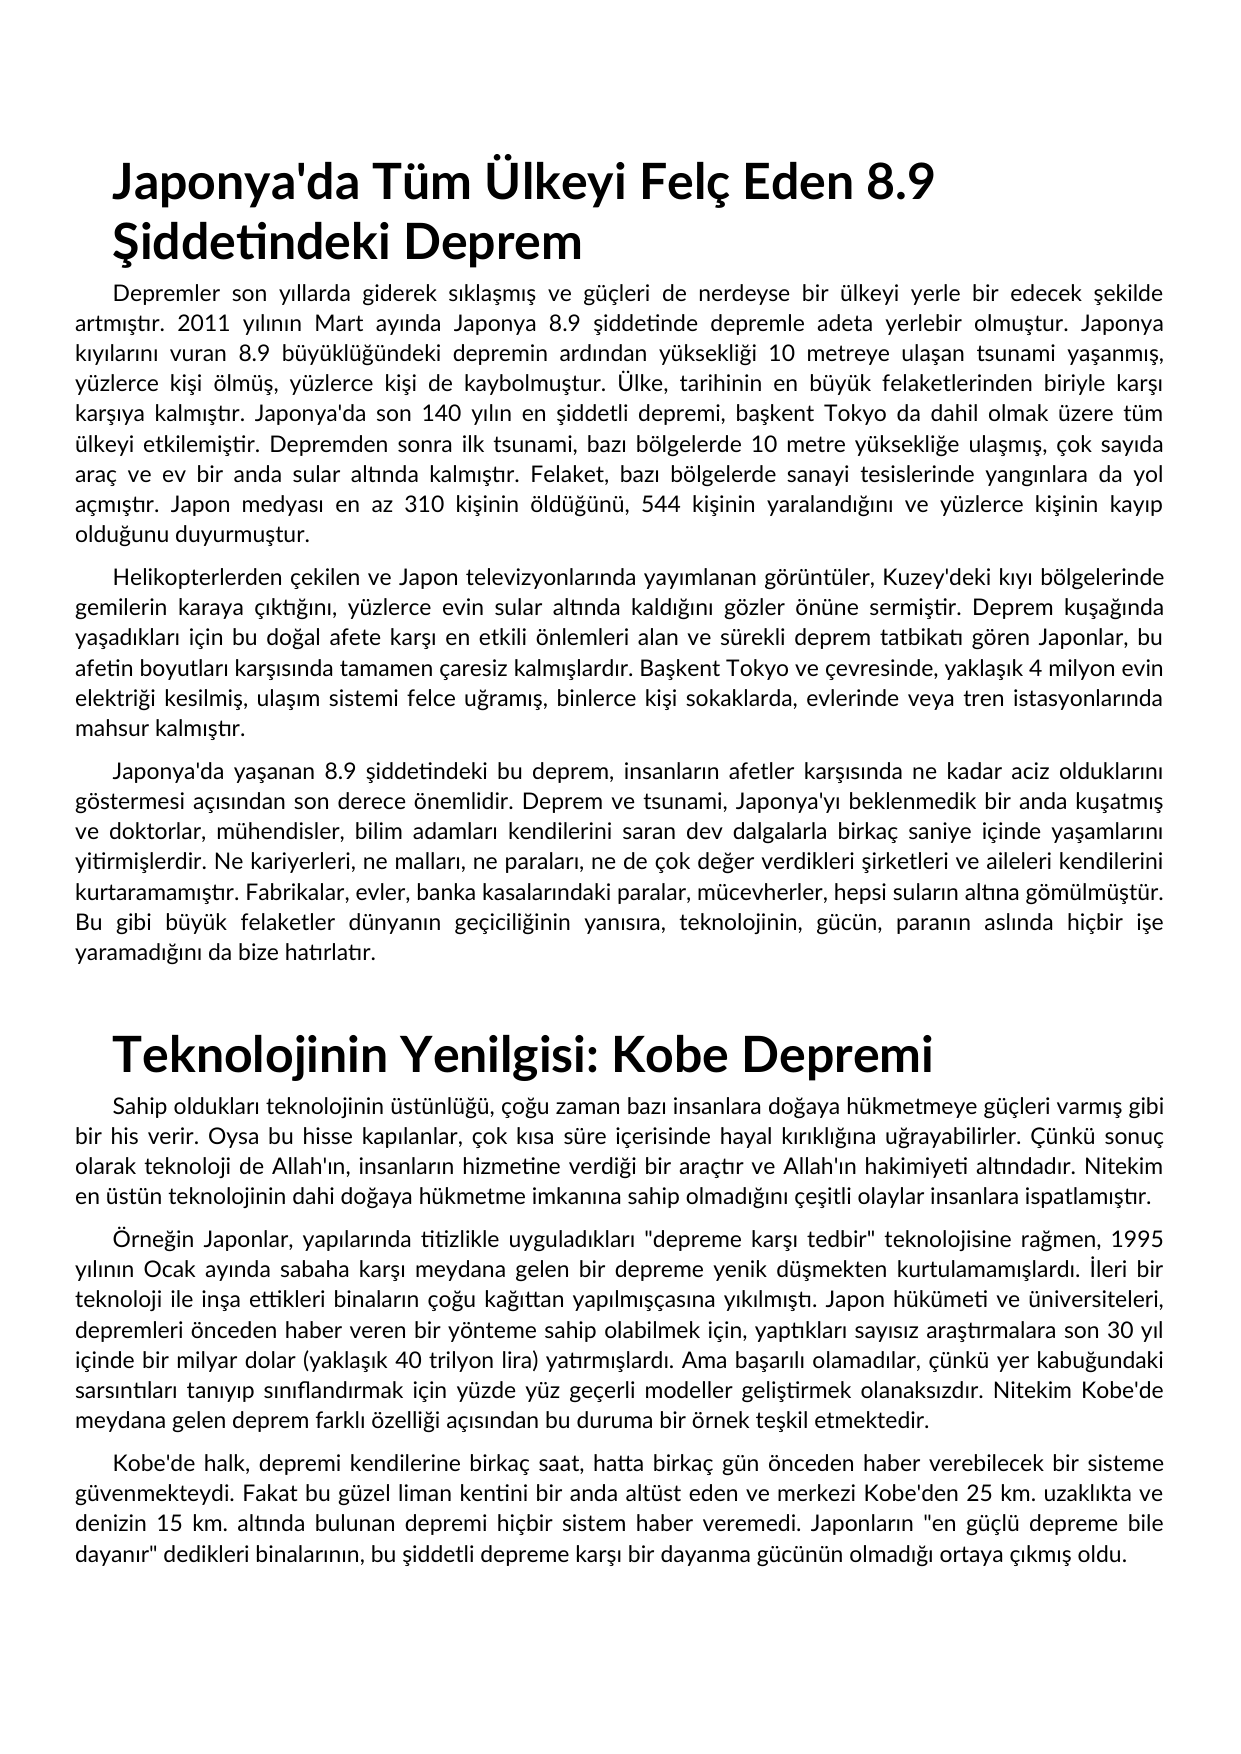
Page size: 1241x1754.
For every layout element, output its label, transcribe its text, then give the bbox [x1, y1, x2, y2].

text Japonya'da yaşanan 8.9 şiddetindeki bu deprem, insanların afetler karşısında ne kadar aciz olduklarını göstermesi açısından son derece önemlidir. Deprem ve tsunami, Japonya'yı beklenmedik bir anda kuşatmış ve doktorlar, mühendisler, bilim adamları kendilerini saran dev dalgalarla birkaç saniye içinde yaşamlarını yitirmişlerdir. Ne kariyerleri, ne malları, ne paraları, ne de çok değer verdikleri şirketleri ve aileleri kendilerini kurtaramamıştır. Fabrikalar, evler, banka kasalarındaki paralar, mücevherler, hepsi suların altına gömülmüştür. Bu gibi büyük felaketler dünyanın geçiciliğinin yanısıra, teknolojinin, gücün, paranın aslında hiçbir işe yaramadığını da bize hatırlatır. [75, 756, 1165, 965]
text Kobe'de halk, depremi kendilerine birkaç saat, hatta birkaç gün önceden haber verebilecek bir sisteme güvenmekteydi. Fakat bu güzel liman kentini bir anda altüst eden ve merkezi Kobe'den 25 km. uzaklıkta ve denizin 15 km. altında bulunan depremi hiçbir sistem haber veremedi. Japonların "en güçlü depreme bile dayanır" dedikleri binalarının, bu şiddetli depreme karşı bir dayanma gücünün olmadığı ortaya çıkmış oldu. [75, 1449, 1165, 1567]
text Örneğin Japonlar, yapılarında titizlikle uyguladıkları "depreme karşı tedbir" teknolojisine rağmen, 1995 yılının Ocak ayında sabaha karşı meydana gelen bir depreme yenik düşmekten kurtulamamışlardı. İleri bir teknoloji ile inşa ettikleri binaların çoğu kağıttan yapılmışçasına yıkılmıştı. Japon hükümeti ve üniversiteleri, depremleri önceden haber veren bir yönteme sahip olabilmek için, yaptıkları sayısız araştırmalara son 30 yıl içinde bir milyar dolar (yaklaşık 40 trilyon lira) yatırmışlardı. Ama başarılı olamadılar, çünkü yer kabuğundaki sarsıntıları tanıyıp sınıflandırmak için yüzde yüz geçerli modeller geliştirmek olanaksızdır. Nitekim Kobe'de meydana gelen deprem farklı özelliği açısından bu duruma bir örnek teşkil etmektedir. [75, 1225, 1165, 1433]
text Depremler son yıllarda giderek sıklaşmış ve güçleri de nerdeyse bir ülkeyi yerle bir edecek şekilde artmıştır. 2011 yılının Mart ayında Japonya 8.9 şiddetinde depremle adeta yerlebir olmuştur. Japonya kıyılarını vuran 8.9 büyüklüğündeki depremin ardından yüksekliği 10 metreye ulaşan tsunami yaşanmış, yüzlerce kişi ölmüş, yüzlerce kişi de kaybolmuştur. Ülke, tarihinin en büyük felaketlerinden biriyle karşı karşıya kalmıştır. Japonya'da son 140 yılın en şiddetli depremi, başkent Tokyo da dahil olmak üzere tüm ülkeyi etkilemiştir. Depremden sonra ilk tsunami, bazı bölgelerde 10 metre yüksekliğe ulaşmış, çok sayıda araç ve ev bir anda sular altında kalmıştır. Felaket, bazı bölgelerde sanayi tesislerinde yangınlara da yol açmıştır. Japon medyası en az 310 kişinin öldüğünü, 544 kişinin yaralandığını ve yüzlerce kişinin kayıp olduğunu duyurmuştur. [75, 278, 1165, 547]
subtitle Japonya'da Tüm Ülkeyi Felç Eden 8.9 Şiddetindeki Deprem [112, 150, 1165, 270]
subtitle Teknolojinin Yenilgisi: Kobe Depremi [112, 1023, 1165, 1083]
text Sahip oldukları teknolojinin üstünlüğü, çoğu zaman bazı insanlara doğaya hükmetmeye güçleri varmış gibi bir his verir. Oysa bu hisse kapılanlar, çok kısa süre içerisinde hayal kırıklığına uğrayabilirler. Çünkü sonuç olarak teknoloji de Allah'ın, insanların hizmetine verdiği bir araçtır ve Allah'ın hakimiyeti altındadır. Nitekim en üstün teknolojinin dahi doğaya hükmetme imkanına sahip olmadığını çeşitli olaylar insanlara ispatlamıştır. [75, 1091, 1165, 1209]
text Helikopterlerden çekilen ve Japon televizyonlarında yayımlanan görüntüler, Kuzey'deki kıyı bölgelerinde gemilerin karaya çıktığını, yüzlerce evin sular altında kaldığını gözler önüne sermiştir. Deprem kuşağında yaşadıkları için bu doğal afete karşı en etkili önlemleri alan ve sürekli deprem tatbikatı gören Japonlar, bu afetin boyutları karşısında tamamen çaresiz kalmışlardır. Başkent Tokyo ve çevresinde, yaklaşık 4 milyon evin elektriği kesilmiş, ulaşım sistemi felce uğramış, binlerce kişi sokaklarda, evlerinde veya tren istasyonlarında mahsur kalmıştır. [75, 563, 1165, 741]
